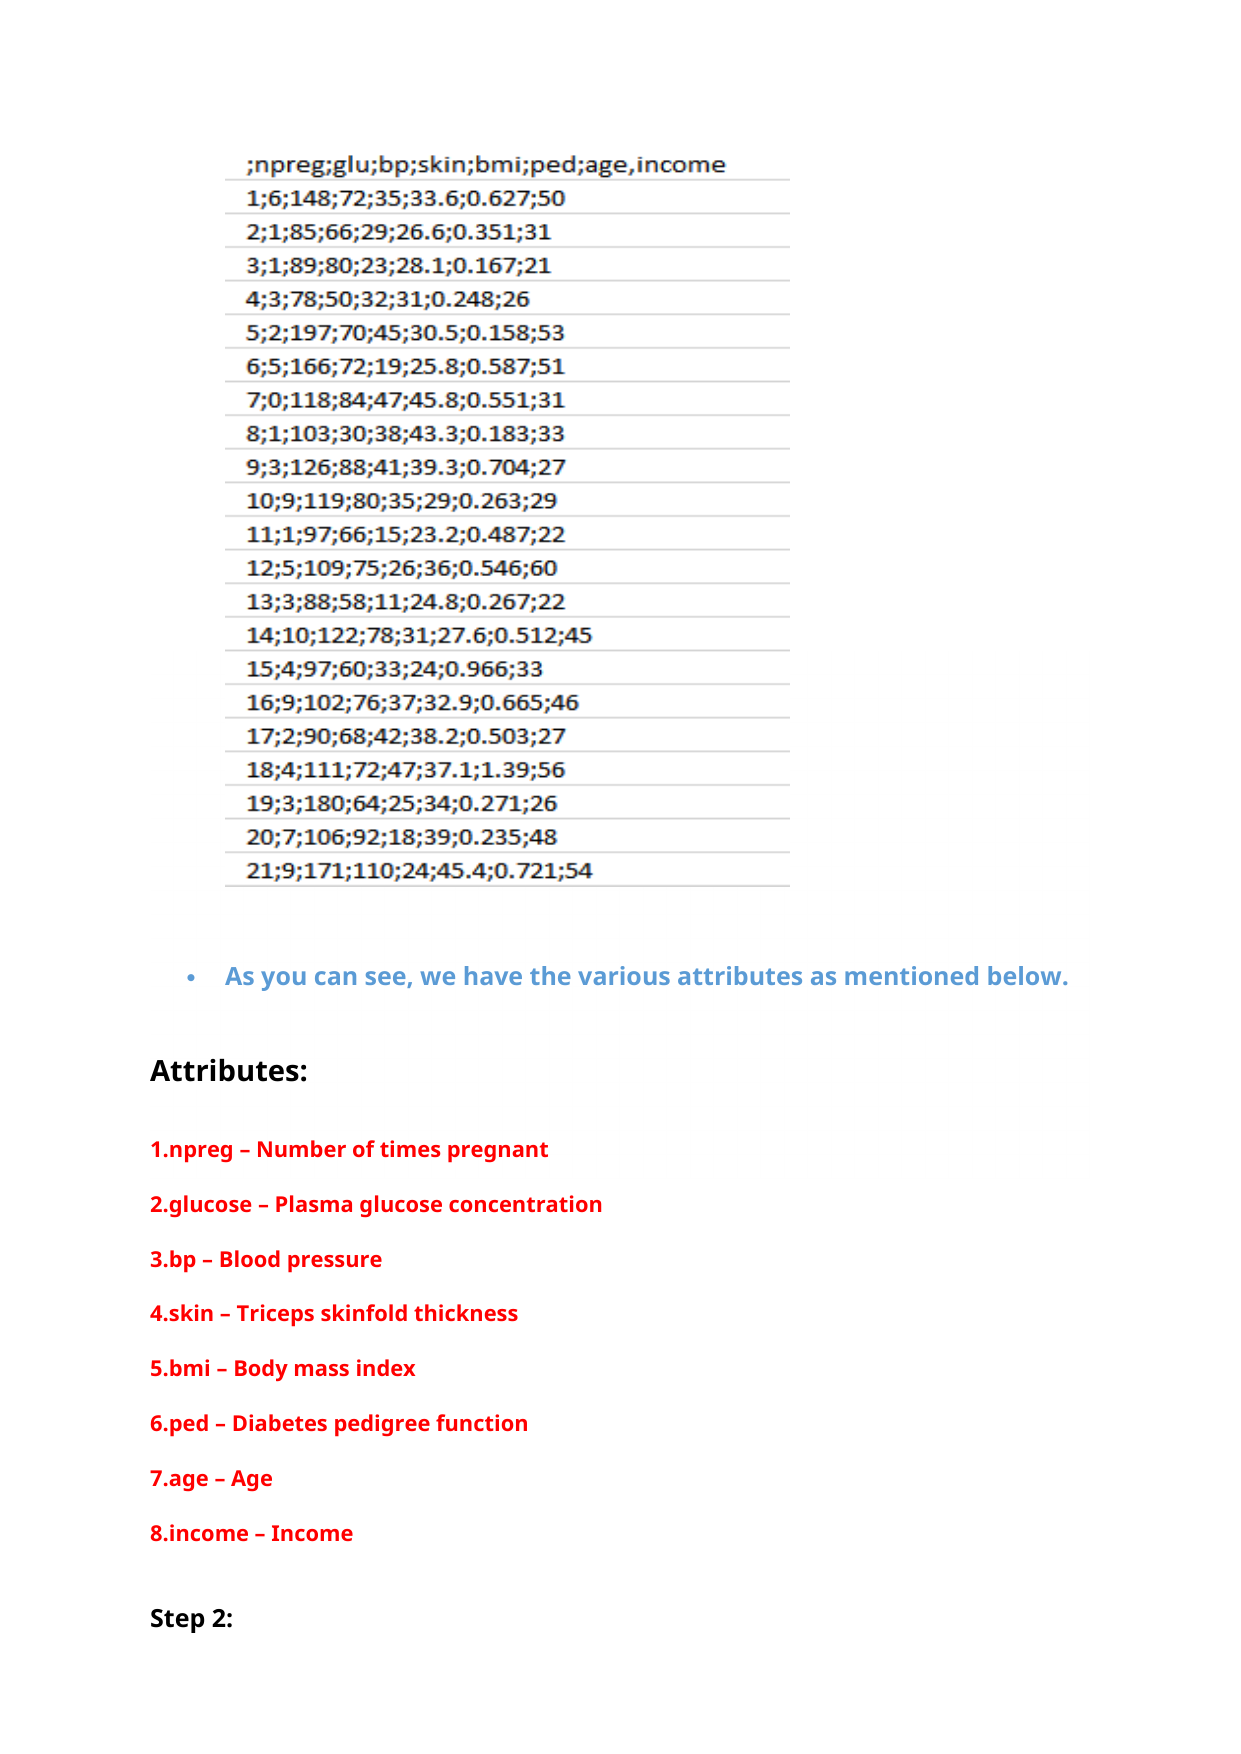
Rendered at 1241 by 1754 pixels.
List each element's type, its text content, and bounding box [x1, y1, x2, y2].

text 8.income – Income [150, 1517, 1090, 1547]
text 7.age – Age [150, 1463, 1090, 1492]
text 5.bmi – Body mass index [150, 1353, 1090, 1383]
text 6.ped – Diabetes pedigree function [150, 1408, 1090, 1438]
text 2.glucose – Plasma glucose concentration [150, 1189, 1090, 1218]
text 4.skin – Triceps skinfold thickness [150, 1298, 1090, 1328]
text Step 2: [150, 1600, 1090, 1634]
text 3.bp – Blood pressure [150, 1243, 1090, 1273]
